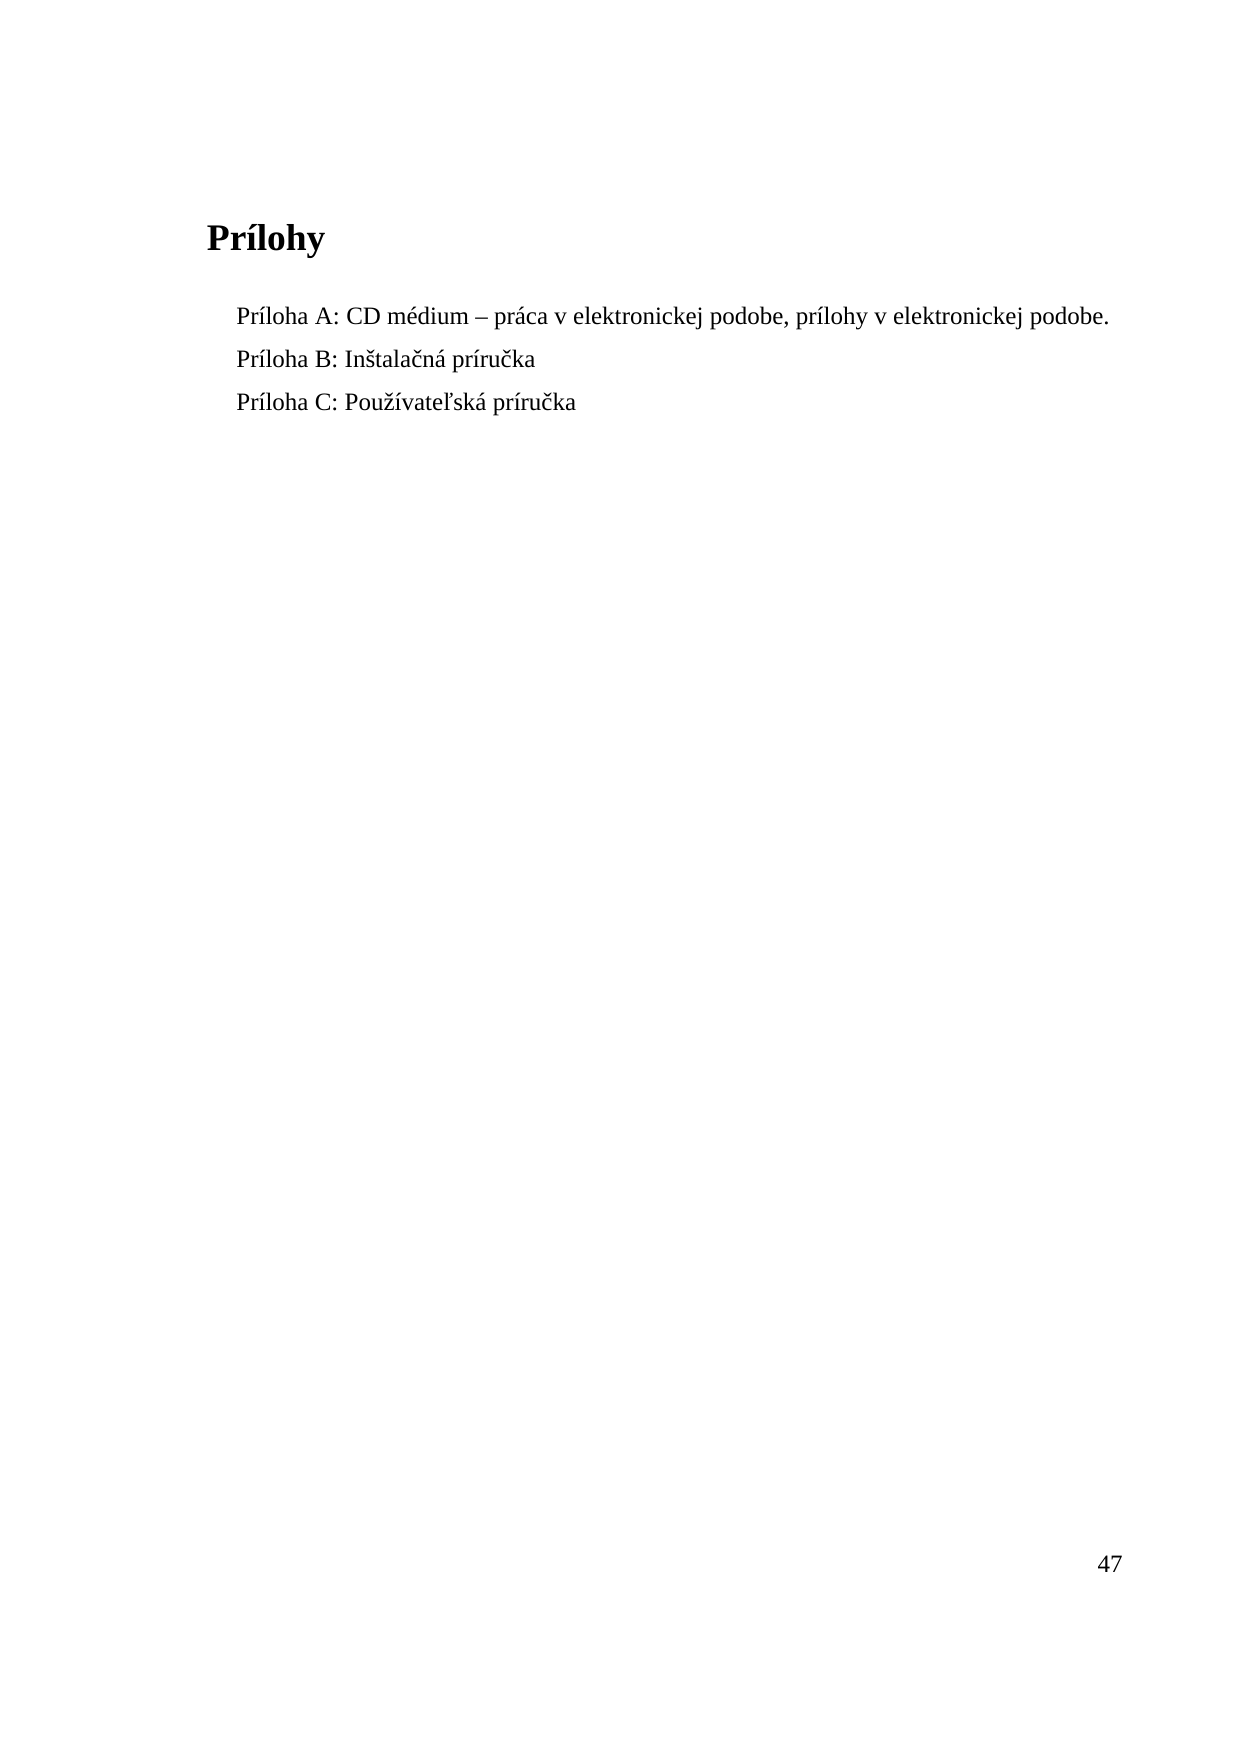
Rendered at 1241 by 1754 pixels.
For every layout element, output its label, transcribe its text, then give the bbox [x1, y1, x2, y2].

text Príloha B: Inštalačná príručka [207, 344, 1122, 373]
text Príloha C: Používateľská príručka [207, 387, 1122, 416]
subtitle Prílohy [207, 216, 1122, 259]
text Príloha A: CD médium – práca v elektronickej podobe, prílohy v elektronickej podobe. [207, 301, 1122, 330]
